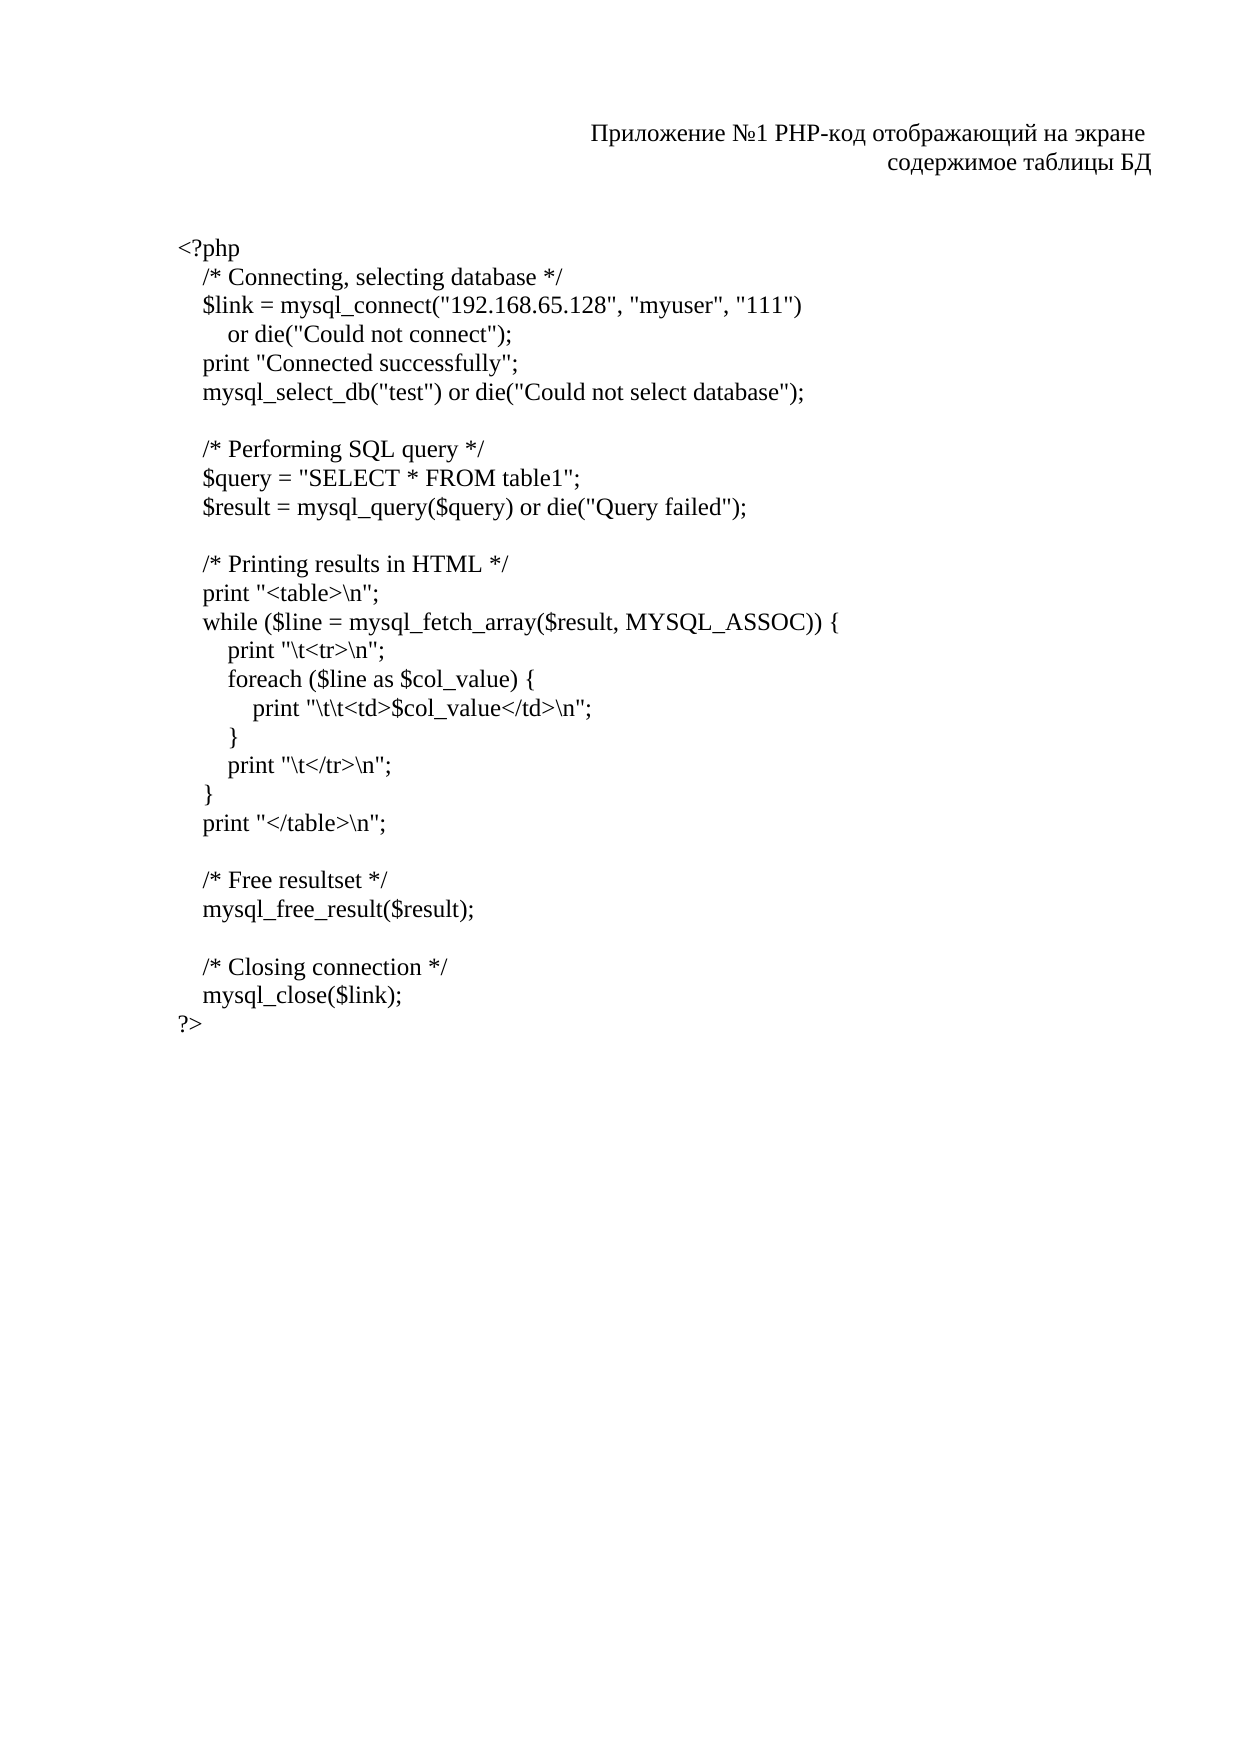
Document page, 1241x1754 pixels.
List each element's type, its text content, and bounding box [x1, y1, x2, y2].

text $query = "SELECT * FROM table1"; [177, 463, 1152, 492]
text or die("Could not connect"); [177, 319, 1152, 348]
text print "\t</tr>\n"; [177, 751, 1152, 779]
text mysql_close($link); [177, 981, 1152, 1009]
text mysql_free_result($result); [177, 894, 1152, 923]
text содержимое таблицы БД [177, 147, 1152, 176]
text /* Closing connection */ [177, 952, 1152, 981]
text print "\t<tr>\n"; [177, 636, 1152, 664]
text } [177, 722, 1152, 751]
text /* Free resultset */ [177, 866, 1152, 894]
text foreach ($line as $col_value) { [177, 664, 1152, 693]
text /* Printing results in HTML */ [177, 549, 1152, 578]
text print "</table>\n"; [177, 808, 1152, 837]
text /* Connecting, selecting database */ [177, 262, 1152, 291]
text while ($line = mysql_fetch_array($result, MYSQL_ASSOC)) { [177, 607, 1152, 636]
text print "\t\t<td>$col_value</td>\n"; [177, 693, 1152, 722]
text <?php [177, 233, 1152, 262]
text Приложение №1 PHP-код отображающий на экране [177, 118, 1152, 147]
text /* Performing SQL query */ [177, 434, 1152, 463]
text ?> [177, 1009, 1152, 1038]
text print "Connected successfully"; [177, 348, 1152, 377]
text print "<table>\n"; [177, 578, 1152, 607]
text mysql_select_db("test") or die("Could not select database"); [177, 377, 1152, 406]
text $result = mysql_query($query) or die("Query failed"); [177, 492, 1152, 521]
text $link = mysql_connect("192.168.65.128", "myuser", "111") [177, 291, 1152, 319]
text } [177, 779, 1152, 808]
